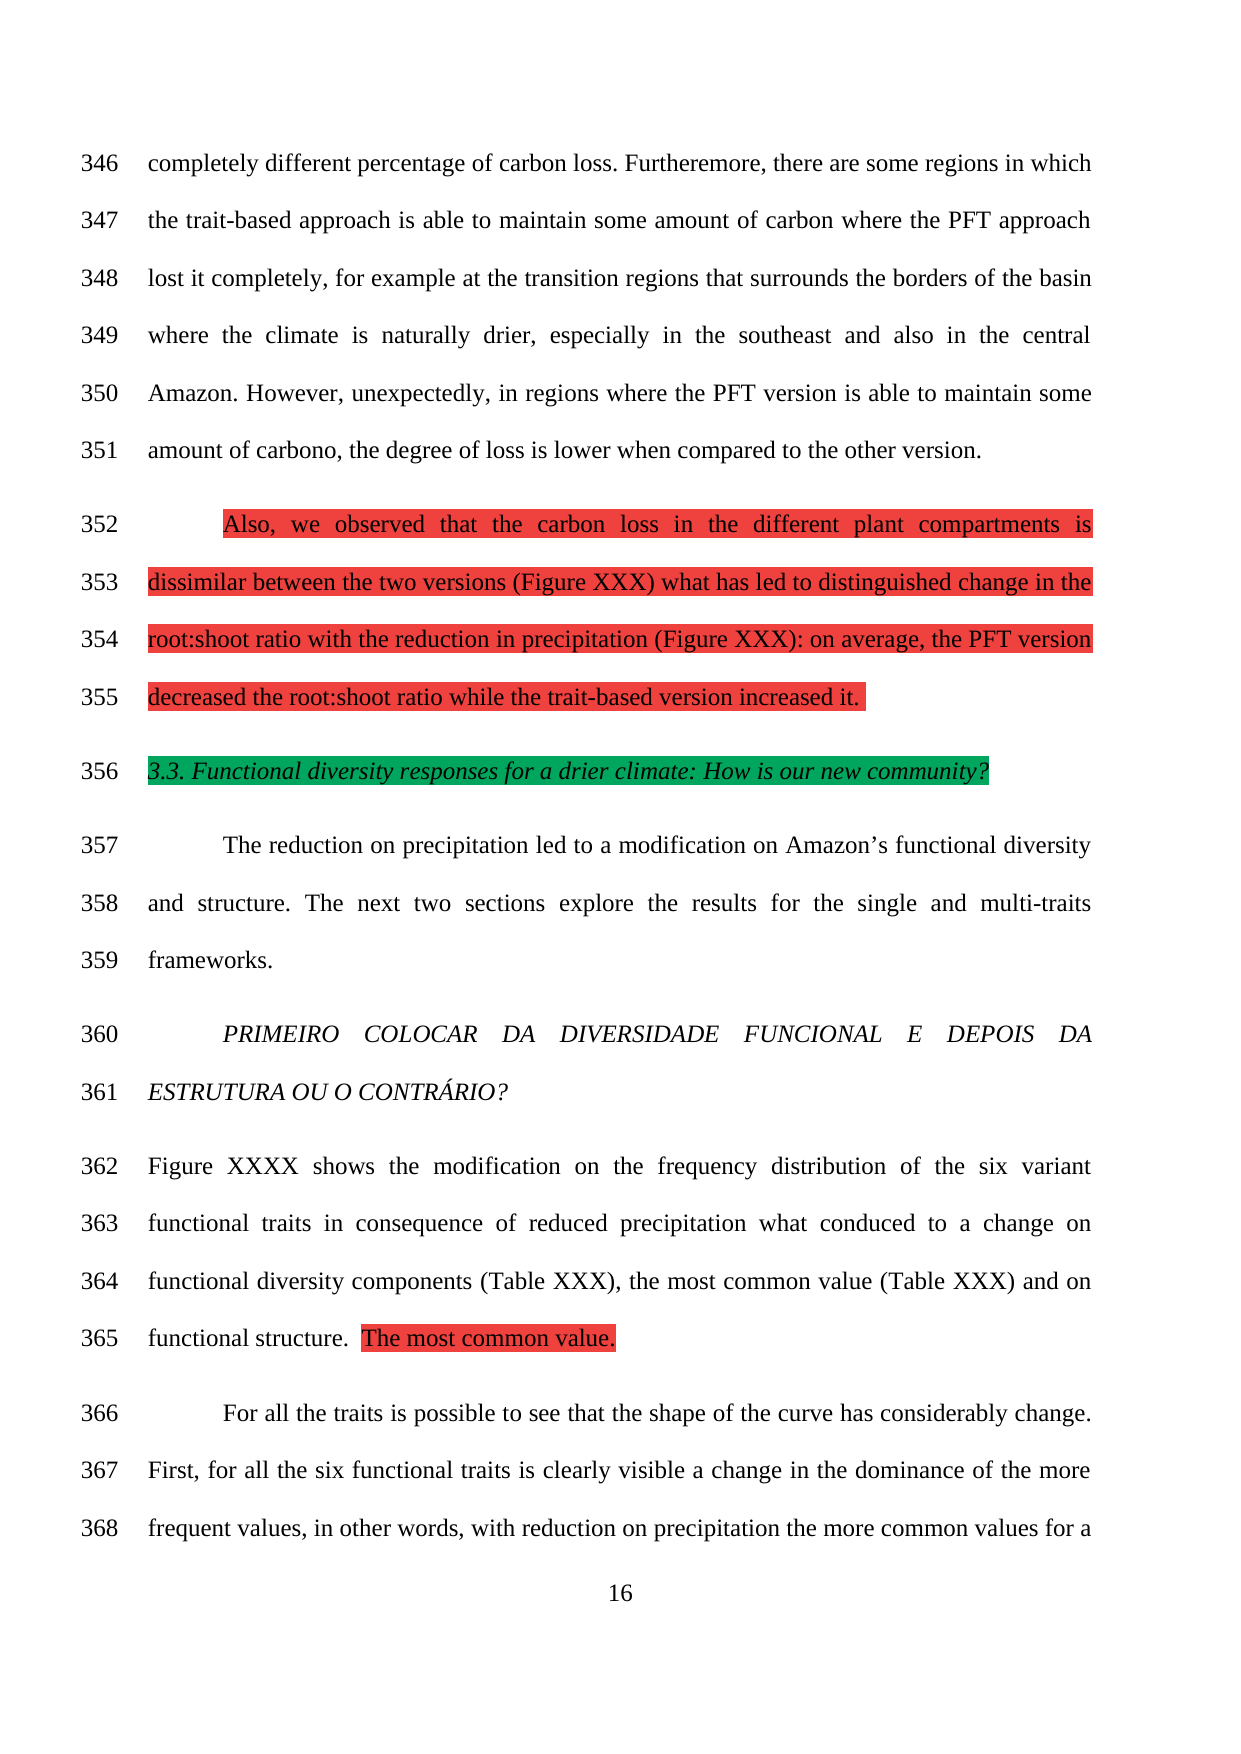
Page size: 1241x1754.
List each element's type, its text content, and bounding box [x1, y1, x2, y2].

text For all the traits is possible to see that the shape of the curve has considerably change. First, for all the six functional traits is clearly visible a change in the dominance of the more frequent values, in other words, with reduction on precipitation the more common values for a [148, 1398, 1093, 1541]
text Figure XXXX shows the modification on the frequency distribution of the six variant functional traits in consequence of reduced precipitation what conduced to a change on functional diversity components (Table XXX), the most common value (Table XXX) and on functional structure. The most common value. [148, 1151, 1093, 1352]
text 3.3. Functional diversity responses for a drier climate: How is our new community? [148, 756, 1093, 785]
text completely different percentage of carbon loss. Furtheremore, there are some regions in which the trait-based approach is able to maintain some amount of carbon where the PFT approach lost it completely, for example at the transition regions that surrounds the borders of the basin where the climate is naturally drier, especially in the southeast and also in the central Amazon. However, unexpectedly, in regions where the PFT version is able to maintain some amount of carbono, the degree of loss is lower when compared to the other version. [148, 148, 1093, 464]
text The reduction on precipitation led to a modification on Amazon’s functional diversity and structure. The next two sections explore the results for the single and multi-traits frameworks. [148, 830, 1093, 974]
text PRIMEIRO COLOCAR DA DIVERSIDADE FUNCIONAL E DEPOIS DA ESTRUTURA OU O CONTRÁRIO? [148, 1019, 1093, 1106]
text Also, we observed that the carbon loss in the different plant compartments is dissimilar between the two versions (Figure XXX) what has led to distinguished change in the root:shoot ratio with the reduction in precipitation (Figure XXX): on average, the PFT version decreased the root:shoot ratio while the trait-based version increased it. [148, 509, 1093, 711]
